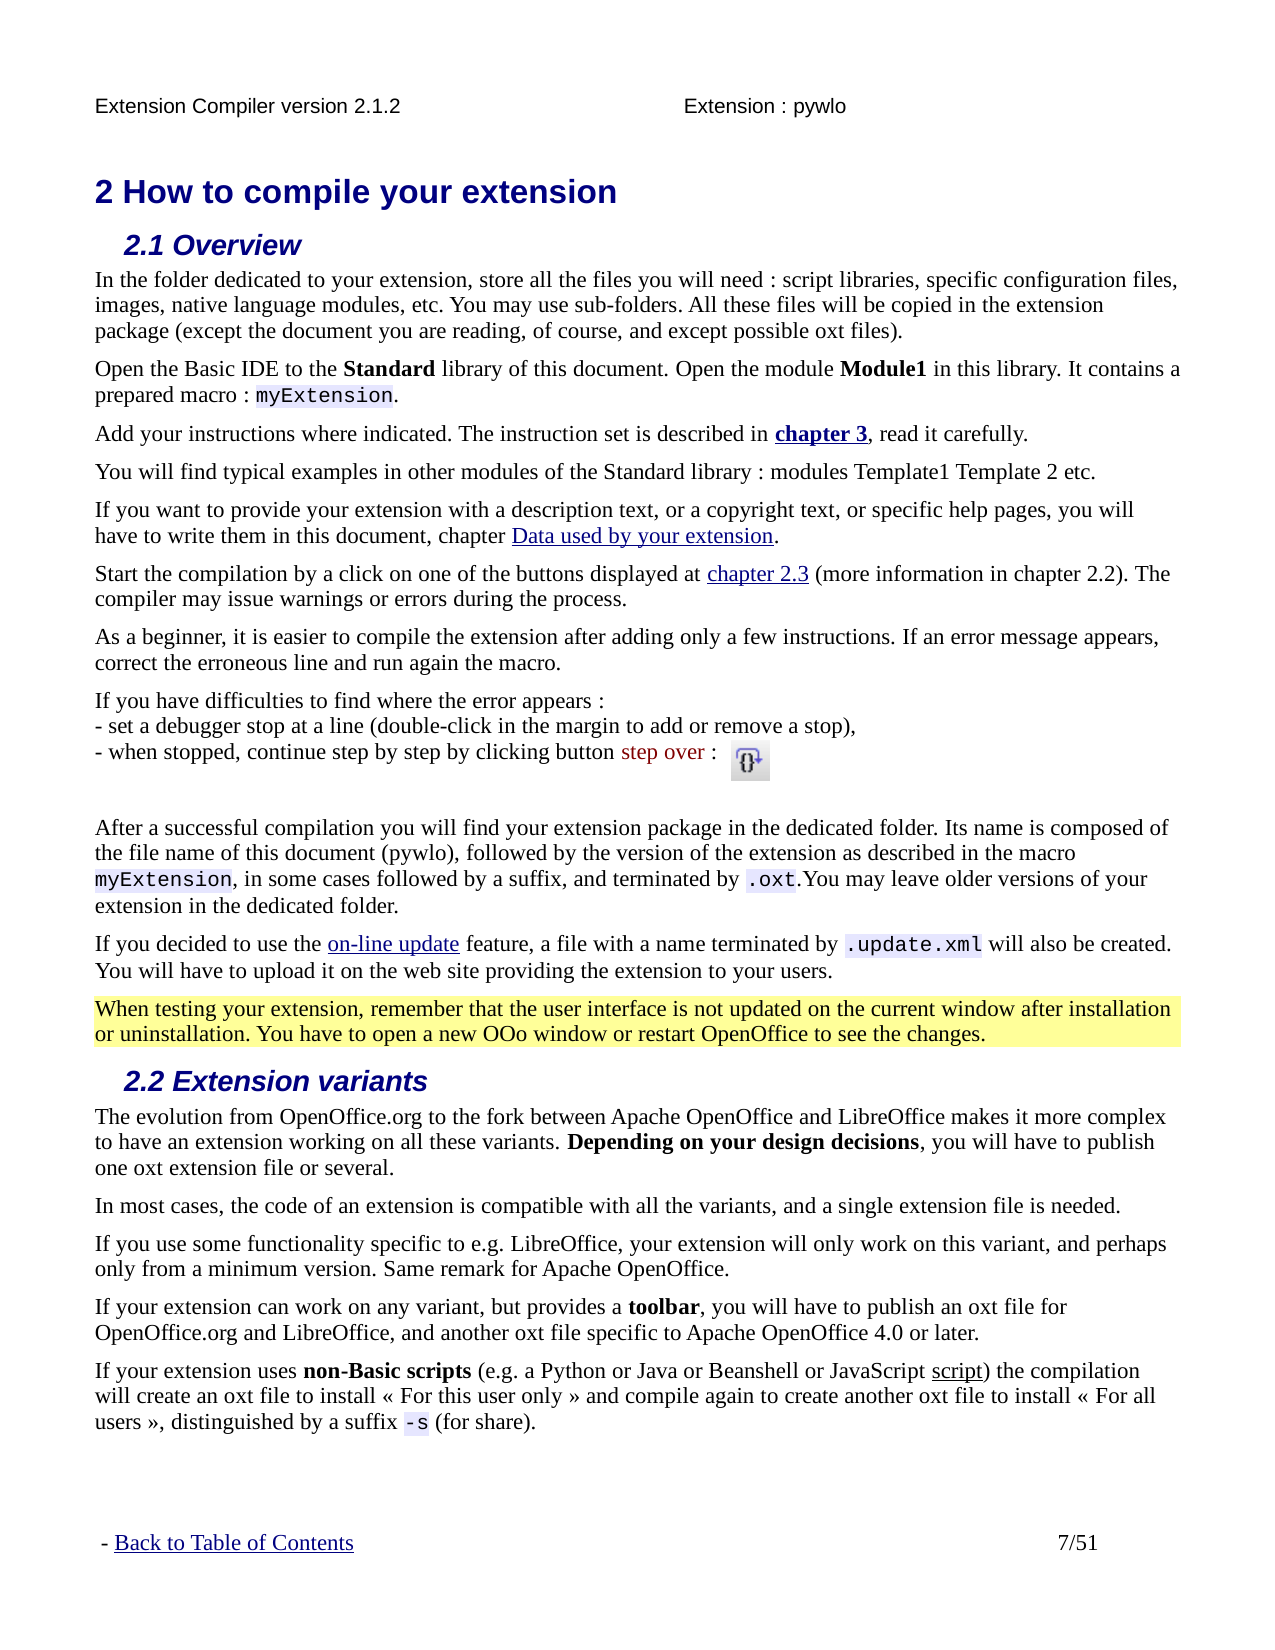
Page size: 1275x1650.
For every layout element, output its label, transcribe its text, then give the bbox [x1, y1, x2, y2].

text When testing your extension, remember that the user interface is not updated on the current window after installation or uninstallation. You have to open a new OOo window or restart OpenOffice to see the changes. [94, 996, 1181, 1047]
text If you have difficulties to find where the error appears : - set a debugger stop at a line (double-click in the margin to add or remove a stop), - when stopped, continue step by step by clicking button step over : [94, 688, 1181, 764]
text If you want to provide your extension with a description text, or a copyright text, or specific help pages, you will have to write them in this document, chapter Data used by your extension. [94, 497, 1181, 548]
subtitle Overview [124, 228, 1181, 261]
text If you use some functionality specific to e.g. LibreOffice, your extension will only work on this variant, and perhaps only from a minimum version. Same remark for Apache OpenOffice. [94, 1231, 1181, 1282]
subtitle Extension variants [124, 1065, 1181, 1098]
text If your extension can work on any variant, but provides a toolbar, you will have to publish an oxt file for OpenOffice.org and LibreOffice, and another oxt file specific to Apache OpenOffice 4.0 or later. [94, 1294, 1181, 1345]
text In most cases, the code of an extension is compatible with all the variants, and a single extension file is needed. [94, 1193, 1181, 1218]
text Add your instructions where indicated. The instruction set is described in chapter 3, read it carefully. [94, 421, 1181, 446]
text After a successful compilation you will find your extension package in the dedicated folder. Its name is composed of the file name of this document (pywlo), followed by the version of the extension as described in the macro myExtension, in some cases followed by a suffix, and terminated by .oxt.You may leave older versions of your extension in the dedicated folder. [94, 815, 1181, 918]
text The evolution from OpenOffice.org to the fork between Apache OpenOffice and LibreOffice makes it more complex to have an extension working on all these variants. Depending on your design decisions, you will have to publish one oxt extension file or several. [94, 1104, 1181, 1180]
text If your extension uses non-Basic scripts (e.g. a Python or Java or Beanshell or JavaScript script) the compilation will create an oxt file to install « For this user only » and compile again to create another oxt file to install « For all users », distinguished by a suffix -s (for share). [94, 1358, 1181, 1436]
text Start the compilation by a click on one of the buttons displayed at chapter 2.3 (more information in chapter 2.2). The compiler may issue warnings or errors during the process. [94, 561, 1181, 612]
picture [731, 740, 770, 781]
subtitle How to compile your extension [94, 172, 1181, 210]
text You will find typical examples in other modules of the Standard library : modules Template1 Template 2 etc. [94, 459, 1181, 484]
text As a beginner, it is easier to compile the extension after adding only a few instructions. If an error message appears, correct the erroneous line and run again the macro. [94, 624, 1181, 675]
text Open the Basic IDE to the Standard library of this document. Open the module Module1 in this library. It contains a prepared macro : myExtension. [94, 356, 1181, 408]
text If you decided to use the on-line update feature, a file with a name terminated by .update.xml will also be created. You will have to upload it on the web site providing the extension to your users. [94, 931, 1181, 983]
text In the folder dedicated to your extension, store all the files you will need : script libraries, specific configuration files, images, native language modules, etc. You may use sub-folders. All these files will be copied in the extension package (except the document you are reading, of course, and except possible oxt files). [94, 267, 1181, 343]
